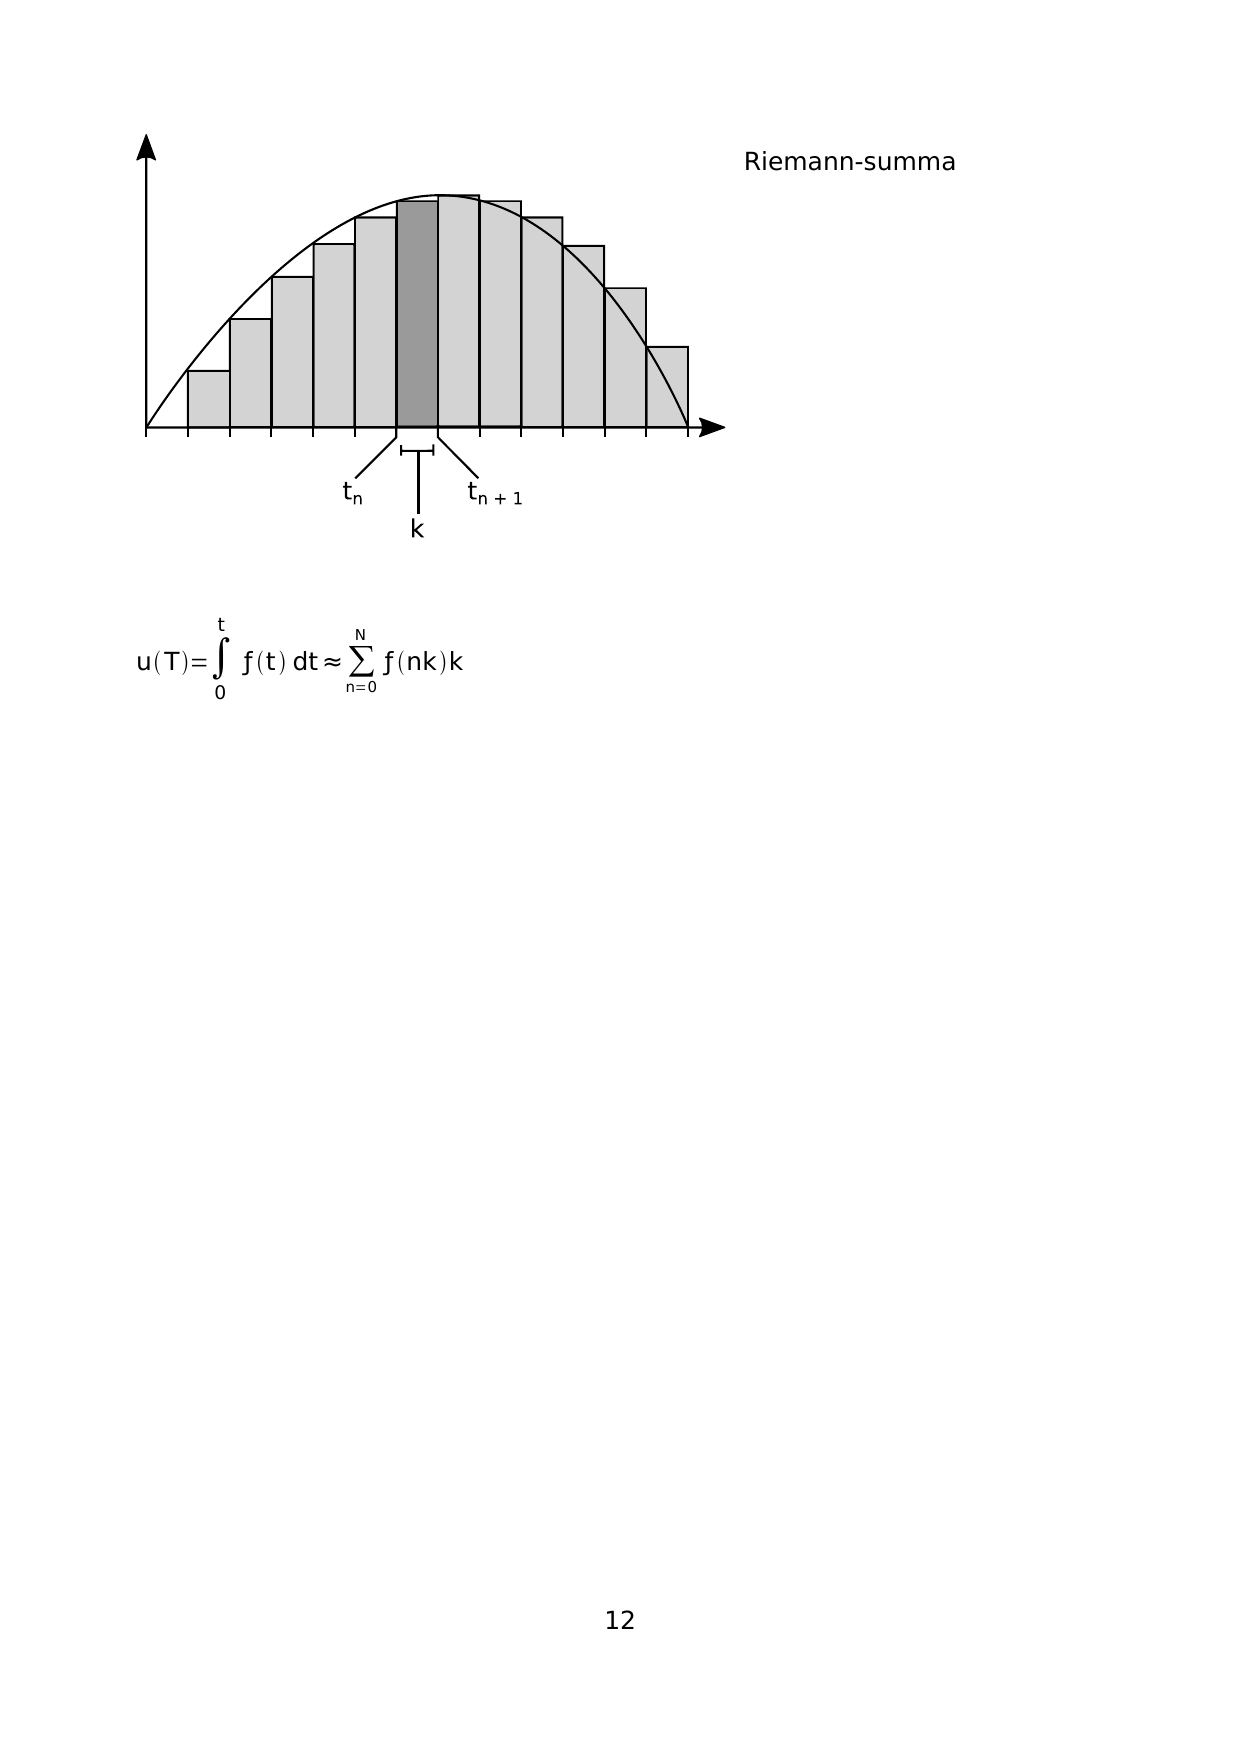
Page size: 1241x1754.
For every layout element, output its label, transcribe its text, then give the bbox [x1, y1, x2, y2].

text Riemann-summa [148, 147, 1122, 176]
text [118, 147, 145, 176]
